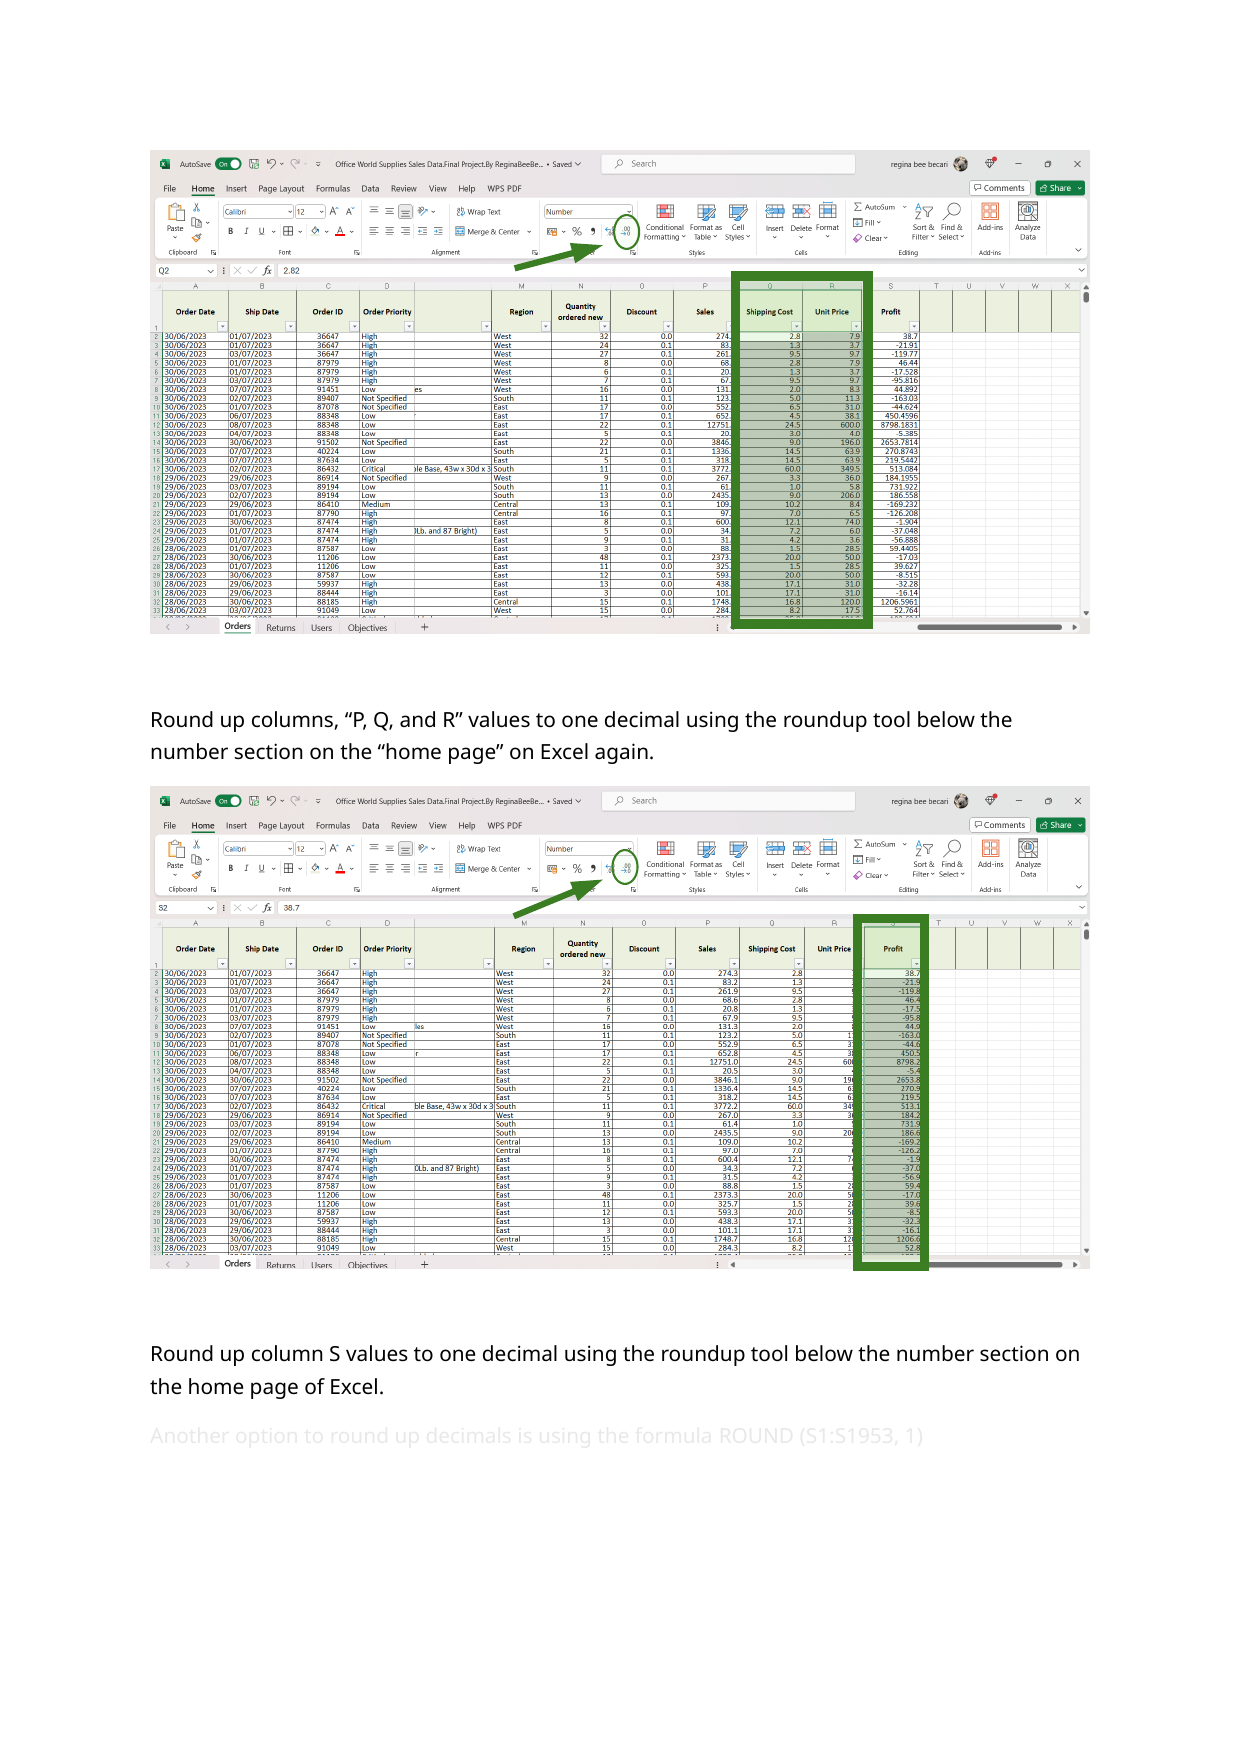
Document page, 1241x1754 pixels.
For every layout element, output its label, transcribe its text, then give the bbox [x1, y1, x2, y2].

text Round up columns, “P, Q, and R” values to one decimal using the roundup tool below the number section on the “home page” on Excel again. [150, 705, 1090, 766]
text Another option to round up decimals is using the formula ROUND (S1:S1953, 1) [150, 1421, 1090, 1450]
text Round up column S values to one decimal using the roundup tool below the number section on the home page of Excel. [150, 1339, 1090, 1401]
